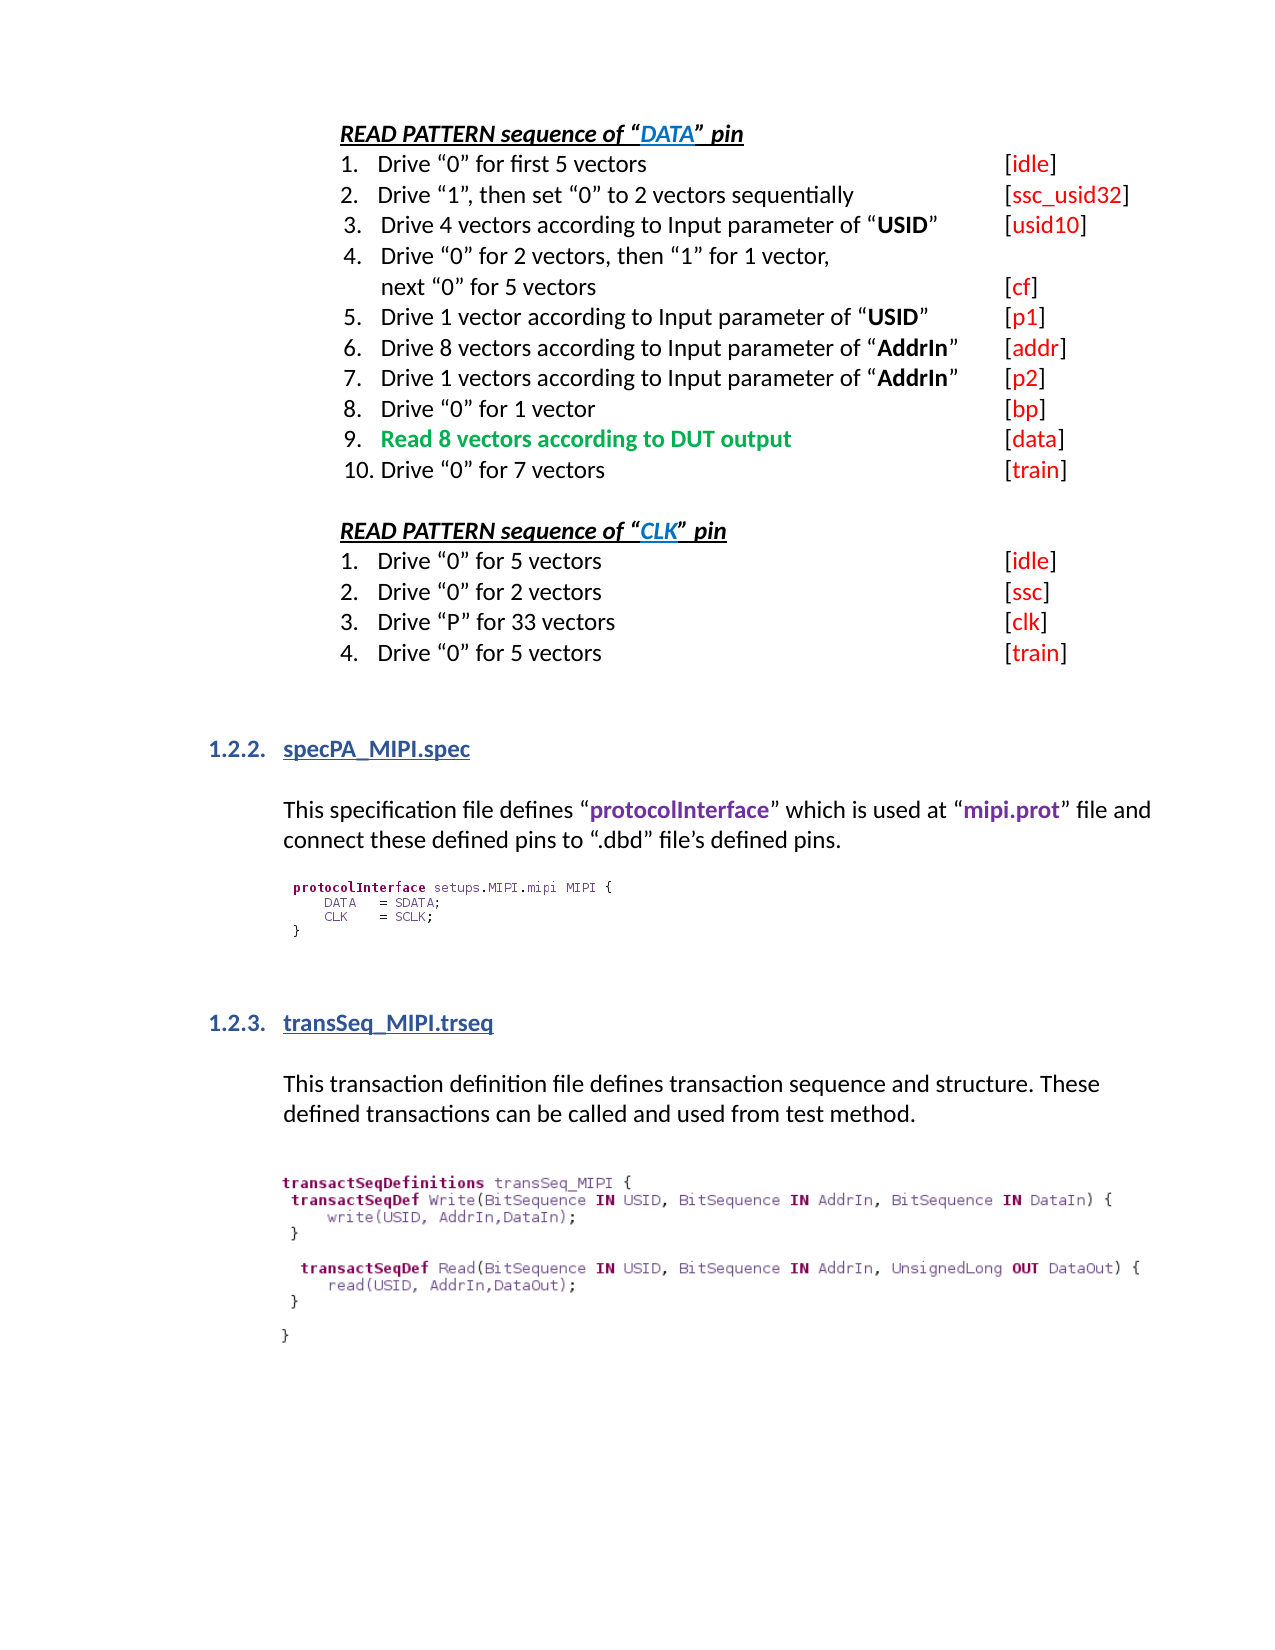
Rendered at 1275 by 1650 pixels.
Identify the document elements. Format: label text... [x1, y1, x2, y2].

list Drive “0” for 2 vectors, then “1” for 1 vector, [343, 240, 1157, 271]
text READ PATTERN sequence of “DATA” pin [340, 118, 1157, 149]
list Drive “0” for 7 vectors [train] [343, 454, 1157, 484]
subtitle specPA_MIPI.spec [208, 733, 1157, 763]
list Drive “P” for 33 vectors [clk] [340, 606, 1157, 637]
list Drive “0” for 2 vectors [ssc] [340, 576, 1157, 606]
picture [279, 1170, 1154, 1345]
list Drive 8 vectors according to Input parameter of “AddrIn” [addr] [343, 332, 1157, 362]
subtitle transSeq_MIPI.trseq [208, 1007, 1157, 1037]
text READ PATTERN sequence of “CLK” pin [340, 515, 1157, 545]
list Drive 1 vector according to Input parameter of “USID” [p1] [343, 301, 1157, 332]
picture [287, 879, 624, 942]
text This transaction definition file defines transaction sequence and structure. These defined transactions can be called and used from test method. [283, 1068, 1157, 1129]
list Drive “0” for 5 vectors [train] [340, 637, 1157, 667]
list Read 8 vectors according to DUT output [data] [343, 423, 1157, 454]
list Drive “1”, then set “0” to 2 vectors sequentially [ssc_usid32] [340, 179, 1157, 210]
list Drive “0” for 1 vector [bp] [343, 393, 1157, 423]
text This specification file defines “protocolInterface” which is used at “mipi.prot” file and connect these defined pins to “.dbd” file’s defined pins. [283, 794, 1157, 855]
list Drive 4 vectors according to Input parameter of “USID” [usid10] [343, 210, 1157, 240]
list next “0” for 5 vectors [cf] [381, 271, 1157, 301]
list Drive “0” for 5 vectors [idle] [340, 545, 1157, 576]
list Drive 1 vectors according to Input parameter of “AddrIn” [p2] [343, 362, 1157, 393]
list Drive “0” for first 5 vectors [idle] [340, 149, 1157, 179]
